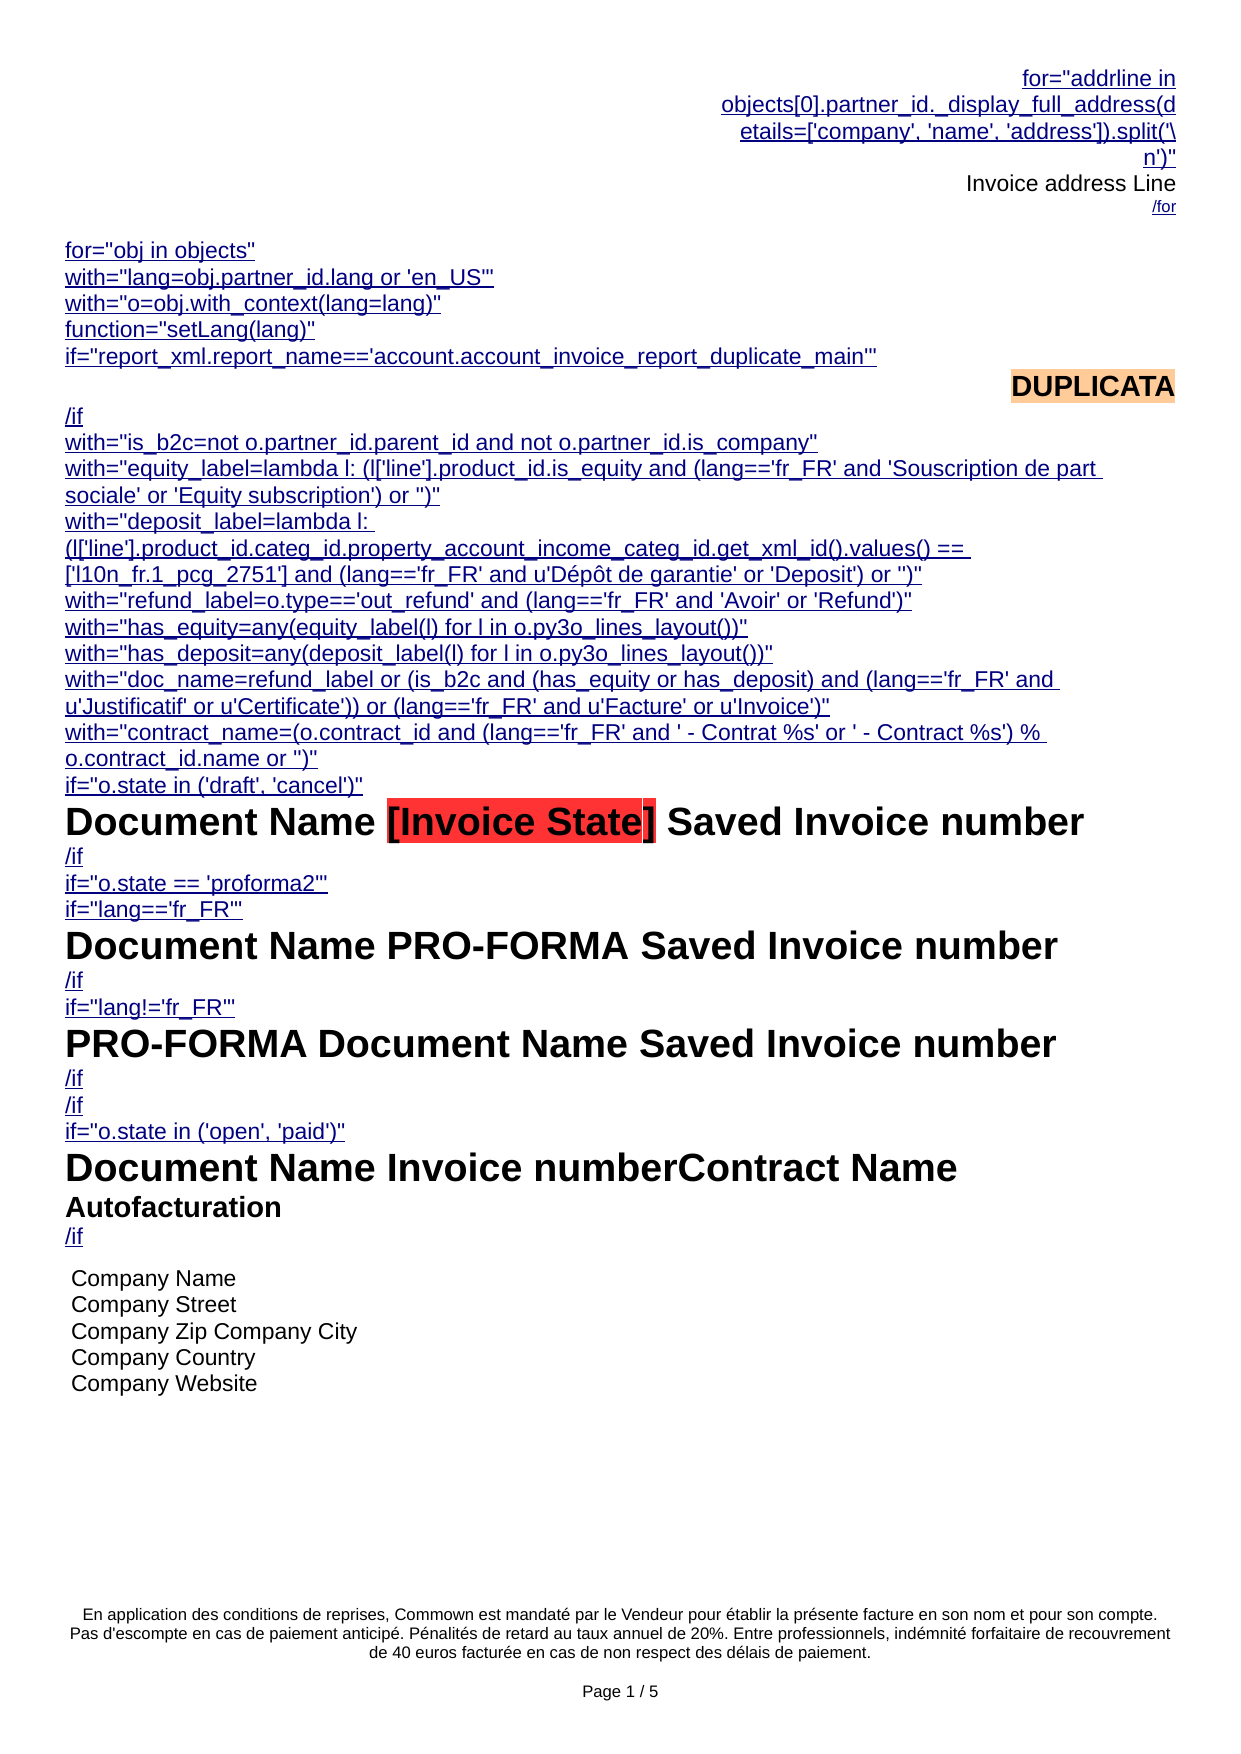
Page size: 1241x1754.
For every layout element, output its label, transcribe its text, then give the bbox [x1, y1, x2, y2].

text with="has_equity=any(equity_label(l) for l in o.py3o_lines_layout())" [65, 613, 1175, 640]
text for="obj in objects" [65, 237, 1175, 264]
text if="report_xml.report_name=='account.account_invoice_report_duplicate_main'" [65, 343, 1175, 369]
text DUPLICATA [65, 369, 1011, 403]
text if="o.state in ('draft', 'cancel')" [65, 772, 1175, 798]
subtitle Document Name PRO-FORMA Saved Invoice number [65, 922, 1175, 967]
subtitle Document Name [Invoice State] Saved Invoice number [65, 798, 1175, 843]
text with="is_b2c=not o.partner_id.parent_id and not o.partner_id.is_company" [65, 429, 1175, 455]
text with="o=obj.with_context(lang=lang)" [65, 290, 1175, 316]
text if="lang!='fr_FR'" [65, 994, 1175, 1020]
text /if [65, 403, 1175, 429]
text with="lang=obj.partner_id.lang or 'en_US'" [65, 264, 1175, 290]
subtitle Document Name Invoice numberContract Name [65, 1144, 1175, 1190]
text /if [65, 1223, 1175, 1249]
text /if [65, 1092, 1175, 1118]
text with="deposit_label=lambda l: (l['line'].product_id.categ_id.property_account_income_categ_id.get_xml_id().values() == ['l10n_fr.1_pcg_2751'] and (lang=='fr_FR' and u'Dépôt de garantie' or 'Deposit') or '')" [65, 508, 1175, 587]
text /if [65, 1065, 1175, 1092]
text Autofacturation [65, 1190, 1175, 1223]
text /if [65, 967, 1175, 994]
subtitle PRO-FORMA Document Name Saved Invoice number [65, 1020, 1175, 1065]
text with="contract_name=(o.contract_id and (lang=='fr_FR' and ' - Contrat %s' or ' - Contract %s') % o.contract_id.name or '')" [65, 719, 1175, 772]
text if="o.state in ('open', 'paid')" [65, 1118, 1175, 1144]
text with="equity_label=lambda l: (l['line'].product_id.is_equity and (lang=='fr_FR' and 'Souscription de part sociale' or 'Equity subscription') or '')" [65, 455, 1175, 508]
text with="has_deposit=any(deposit_label(l) for l in o.py3o_lines_layout())" [65, 640, 1175, 666]
text if="o.state == 'proforma2'" [65, 869, 1175, 896]
text /if [65, 843, 1175, 869]
text if="lang=='fr_FR'" [65, 896, 1175, 922]
text function="setLang(lang)" [65, 316, 1175, 343]
text with="doc_name=refund_label or (is_b2c and (has_equity or has_deposit) and (lang=='fr_FR' and u'Justificatif' or u'Certificate')) or (lang=='fr_FR' and u'Facture' or u'Invoice')" [65, 666, 1175, 719]
table_header Company Name Company Street Company Zip Company City Company Country Company Website [65, 1259, 1175, 1402]
text with="refund_label=o.type=='out_refund' and (lang=='fr_FR' and 'Avoir' or 'Refund')" [65, 587, 1175, 613]
